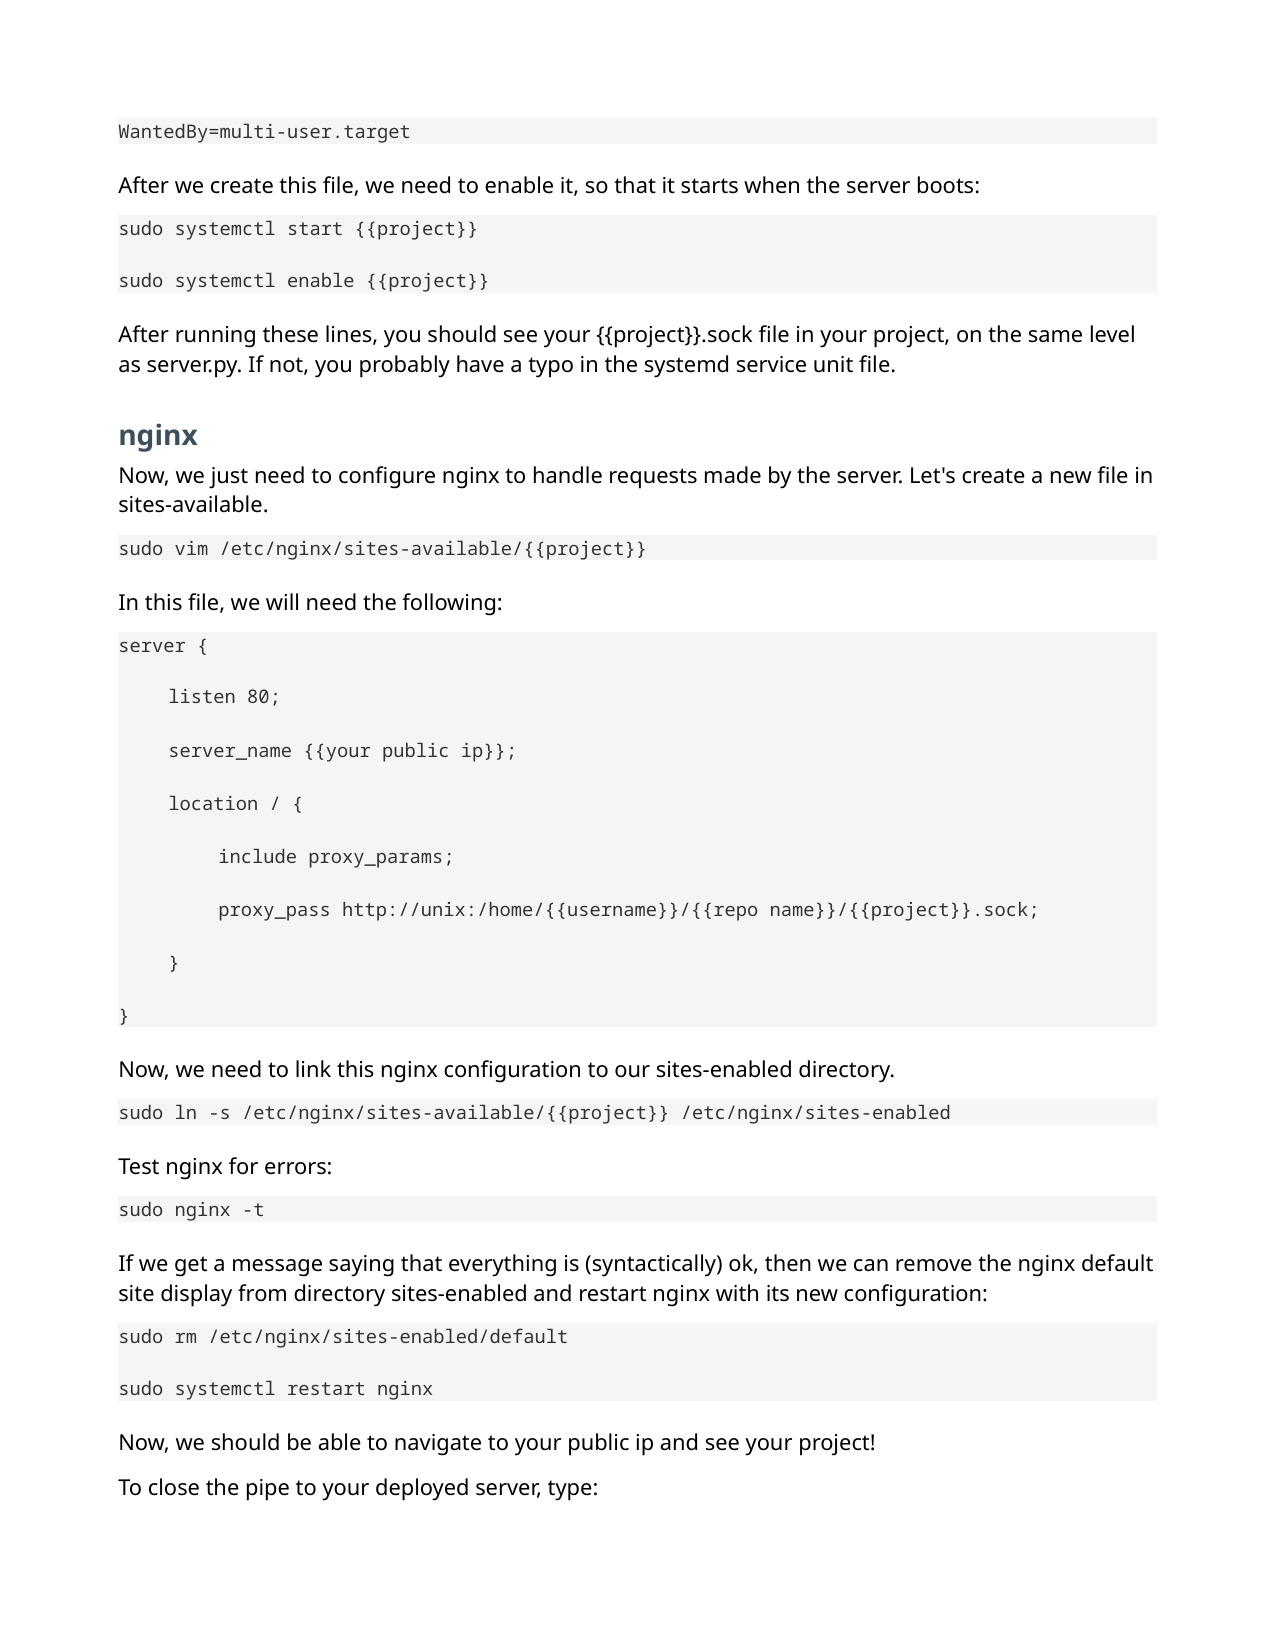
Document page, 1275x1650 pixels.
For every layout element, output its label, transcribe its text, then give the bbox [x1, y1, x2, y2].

text sudo systemctl start {{project}} [118, 215, 1157, 241]
text Now, we need to link this nginx configuration to our sites-enabled directory. [118, 1054, 1157, 1083]
text include proxy_params; [118, 843, 1157, 869]
text sudo systemctl restart nginx [118, 1375, 1157, 1401]
text sudo vim /etc/nginx/sites-available/{{project}} [118, 535, 1157, 560]
text In this file, we will need the following: [118, 587, 1157, 616]
text location / { [118, 790, 1157, 816]
text sudo nginx -t [118, 1196, 1157, 1222]
text After running these lines, you should see your {{project}}.sock file in your project, on the same level as server.py. If not, you probably have a typo in the systemd service unit file. [118, 319, 1157, 378]
text } [118, 949, 1157, 975]
text Test nginx for errors: [118, 1151, 1157, 1181]
text WantedBy=multi-user.target [118, 118, 1157, 144]
text server { [118, 632, 1157, 658]
text server_name {{your public ip}}; [118, 737, 1157, 763]
text Now, we just need to configure nginx to handle requests made by the server. Let's create a new file in sites-available. [118, 460, 1157, 519]
text } [118, 1002, 1157, 1027]
text sudo rm /etc/nginx/sites-enabled/default [118, 1323, 1157, 1349]
text If we get a message saying that everything is (syntactically) ok, then we can remove the nginx default site display from directory sites-enabled and restart nginx with its new configuration: [118, 1248, 1157, 1308]
text proxy_pass http://unix:/home/{{username}}/{{repo name}}/{{project}}.sock; [118, 896, 1157, 922]
text sudo ln -s /etc/nginx/sites-available/{{project}} /etc/nginx/sites-enabled [118, 1099, 1157, 1125]
text sudo systemctl enable {{project}} [118, 267, 1157, 293]
text After we create this file, we need to enable it, so that it starts when the server boots: [118, 170, 1157, 200]
text To close the pipe to your deployed server, type: [118, 1472, 1157, 1502]
text listen 80; [118, 684, 1157, 710]
text Now, we should be able to navigate to your public ip and see your project! [118, 1427, 1157, 1457]
subtitle nginx [118, 394, 1157, 453]
